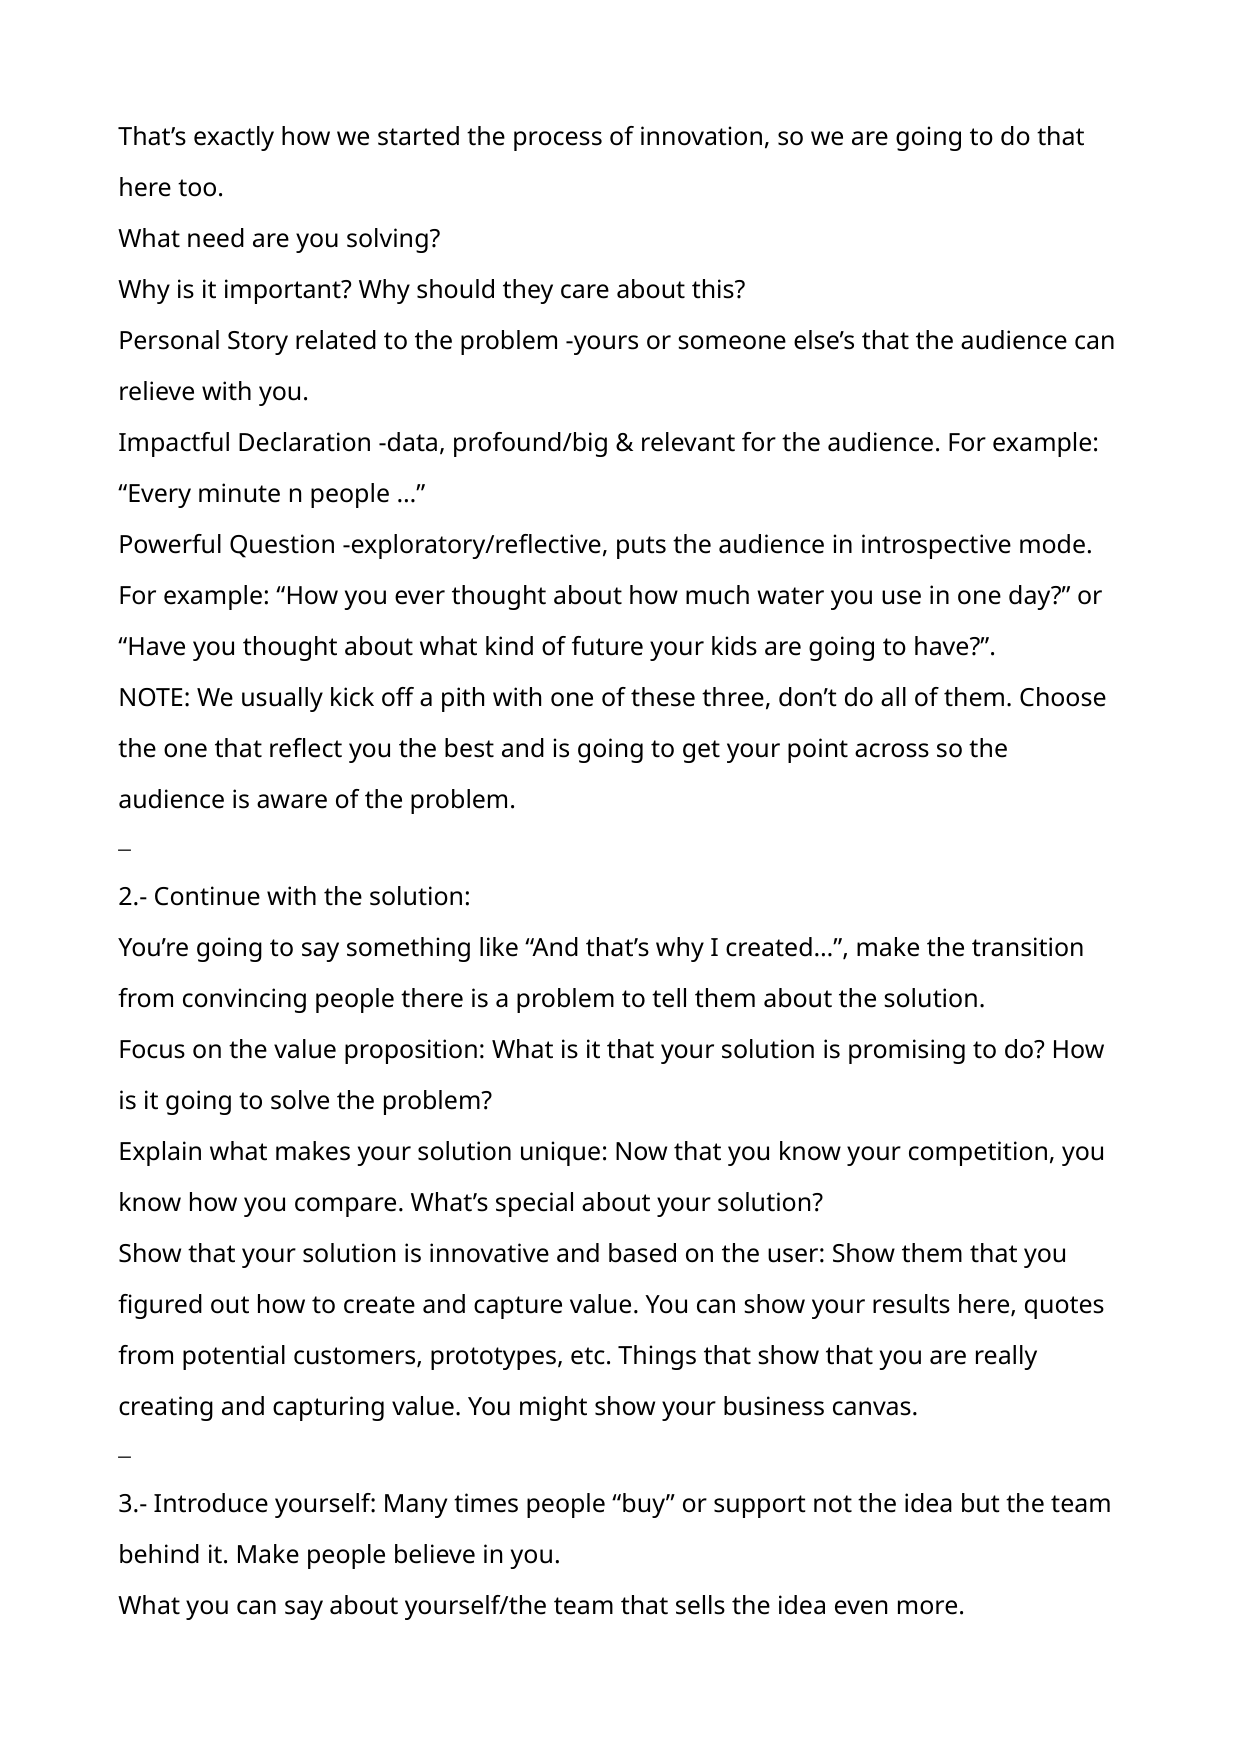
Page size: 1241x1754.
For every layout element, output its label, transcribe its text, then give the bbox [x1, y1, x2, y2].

text Personal Story related to the problem -yours or someone else’s that the audience can relieve with you. [118, 322, 1122, 407]
text Show that your solution is innovative and based on the user: Show them that you figured out how to create and capture value. You can show your results here, quotes from potential customers, prototypes, etc. Things that show that you are really creating and capturing value. You might show your business canvas. [118, 1236, 1122, 1423]
text NOTE: We usually kick off a pith with one of these three, don’t do all of them. Choose the one that reflect you the best and is going to get your point across so the audience is aware of the problem. [118, 679, 1122, 816]
text Powerful Question -exploratory/reflective, puts the audience in introspective mode. For example: “How you ever thought about how much water you use in one day?” or “Have you thought about what kind of future your kids are going to have?”. [118, 526, 1122, 663]
text – 2.- Continue with the solution: [118, 833, 1122, 912]
text What need are you solving? [118, 220, 1122, 254]
text You’re going to say something like “And that’s why I created…”, make the transition from convincing people there is a problem to tell them about the solution. [118, 929, 1122, 1014]
text Why is it important? Why should they care about this? [118, 271, 1122, 305]
text That’s exactly how we started the process of innovation, so we are going to do that here too. [118, 118, 1122, 203]
text Focus on the value proposition: What is it that your solution is promising to do? How is it going to solve the problem? [118, 1032, 1122, 1117]
text What you can say about yourself/the team that sells the idea even more. [118, 1588, 1122, 1622]
text Impactful Declaration -data, profound/big & relevant for the audience. For example: “Every minute n people …” [118, 424, 1122, 509]
text Explain what makes your solution unique: Now that you know your competition, you know how you compare. What’s special about your solution? [118, 1134, 1122, 1219]
text – 3.- Introduce yourself: Many times people “buy” or support not the idea but the team behind it. Make people believe in you. [118, 1440, 1122, 1571]
